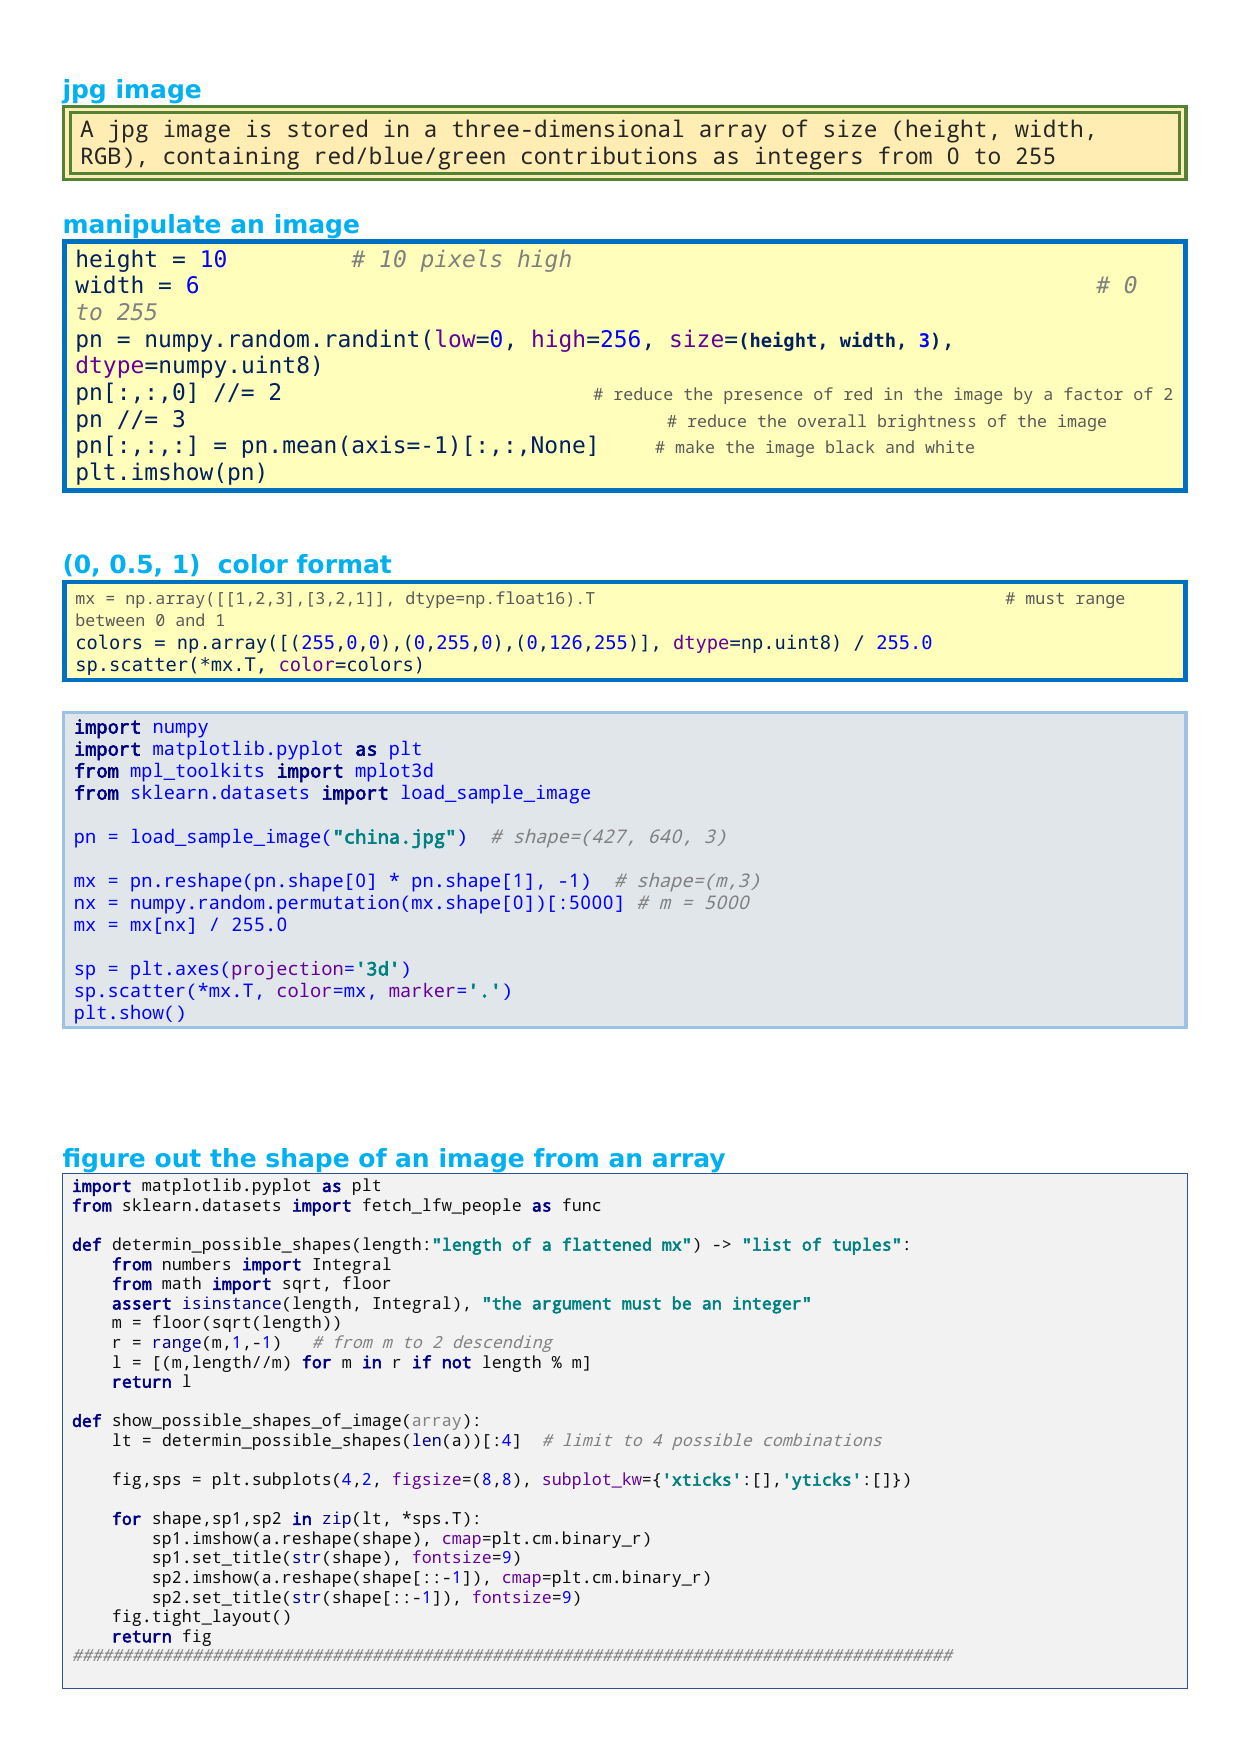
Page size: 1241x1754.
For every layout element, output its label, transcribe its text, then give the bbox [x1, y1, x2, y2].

text mx = np.array([[1,2,3],[3,2,1]], dtype=np.float16).T # must range between 0 and 1 colors = np.array([(255,0,0),(0,255,0),(0,126,255)], dtype=np.uint8) / 255.0 sp.scatter(*mx.T, color=colors) [67, 584, 1183, 678]
title (0, 0.5, 1) color format [62, 550, 1188, 579]
text A jpg image is stored in a three-dimensional array of size (height, width, RGB), containing red/blue/green contributions as integers from 0 to 255 [65, 108, 1184, 178]
title manipulate an image [62, 210, 1188, 239]
title jpg image [62, 76, 1188, 105]
text pn //= 3 # reduce the overall brightness of the image [67, 399, 1183, 426]
text import matplotlib.pyplot as plt from sklearn.datasets import fetch_lfw_people as func def determin_possible_shapes(length:"length of a flattened mx") -> "list of tuples": from numbers import Integral from math import sqrt, floor assert isinstance(length, Integral), "the argument must be an integer" m = floor(sqrt(length)) r = range(m,1,-1) # from m to 2 descending l = [(m,length//m) for m in r if not length % m] return l def show_possible_shapes_of_image(array): lt = determin_possible_shapes(len(a))[:4] # limit to 4 possible combinations fig,sps = plt.subplots(4,2, figsize=(8,8), subplot_kw={'xticks':[],'yticks':[]}) for shape,sp1,sp2 in zip(lt, *sps.T): sp1.imshow(a.reshape(shape), cmap=plt.cm.binary_r) sp1.set_title(str(shape), fontsize=9) sp2.imshow(a.reshape(shape[::-1]), cmap=plt.cm.binary_r) sp2.set_title(str(shape[::-1]), fontsize=9) fig.tight_layout() return fig ######################################################################################## [63, 1174, 1187, 1688]
text height = 10 # 10 pixels high width = 6 # 0 to 255 pn = numpy.random.randint(low=0, high=256, size=(height, width, 3), dtype=numpy.uint8) pn[:,:,0] //= 2 # reduce the presence of red in the image by a factor of 2 [67, 244, 1183, 399]
title figure out the shape of an image from an array [62, 1144, 1188, 1173]
text plt.imshow(pn) [67, 453, 1183, 488]
text pn[:,:,:] = pn.mean(axis=-1)[:,:,None] # make the image black and white [67, 426, 1183, 453]
text import numpy import matplotlib.pyplot as plt from mpl_toolkits import mplot3d from sklearn.datasets import load_sample_image pn = load_sample_image("china.jpg") # shape=(427, 640, 3) mx = pn.reshape(pn.shape[0] * pn.shape[1], -1) # shape=(m,3) nx = numpy.random.permutation(mx.shape[0])[:5000] # m = 5000 mx = mx[nx] / 255.0 sp = plt.axes(projection='3d') sp.scatter(*mx.T, color=mx, marker='.') plt.show() [65, 714, 1184, 1026]
